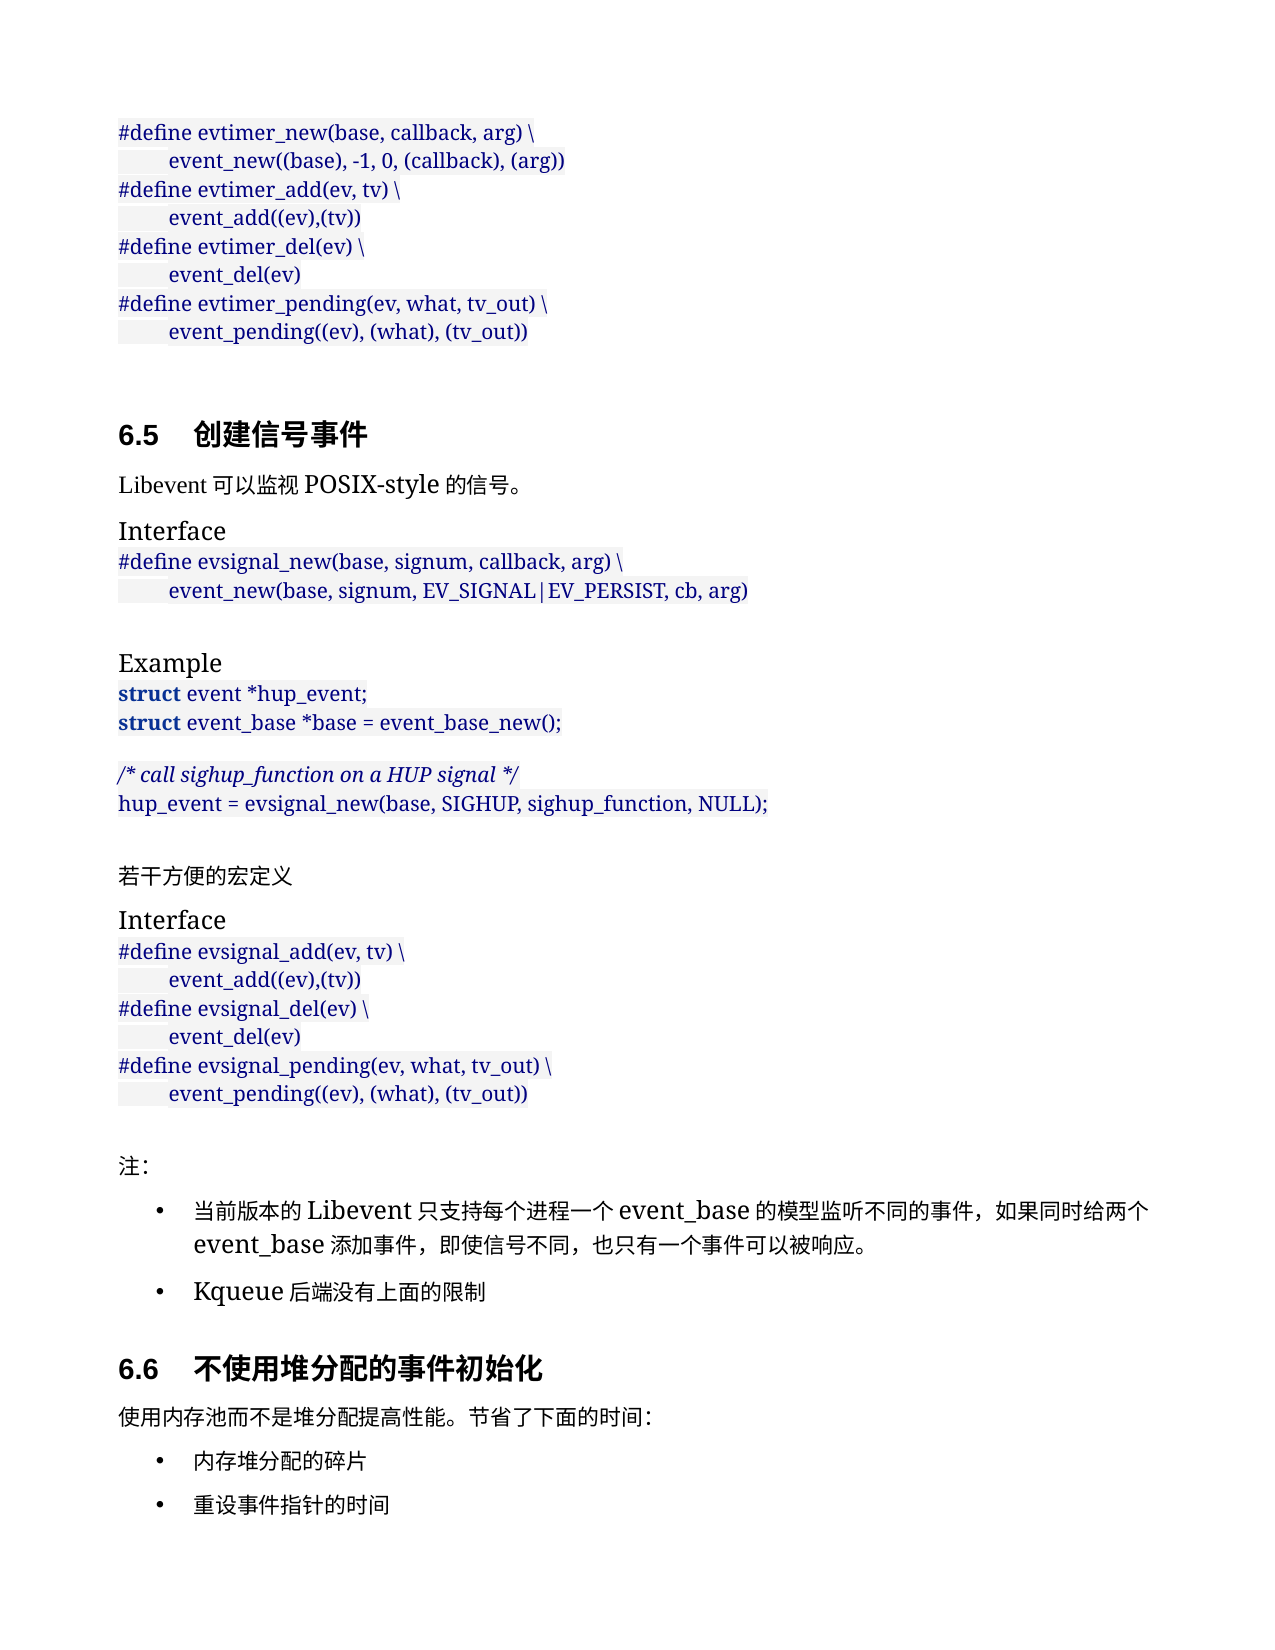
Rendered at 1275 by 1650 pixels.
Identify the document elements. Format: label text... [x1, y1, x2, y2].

text #define evtimer_new(base, callback, arg) \ [118, 118, 1157, 147]
subtitle 创建信号事件 [118, 412, 1157, 454]
text 注： [118, 1149, 1157, 1181]
text event_add((ev),(tv)) [118, 203, 1157, 232]
list 当前版本的Libevent只支持每个进程一个event_base的模型监听不同的事件，如果同时给两个event_base添加事件，即使信号不同，也只有一个事件可以被响应。 [156, 1193, 1157, 1261]
text #define evsignal_new(base, signum, callback, arg) \ [118, 547, 1157, 576]
text hup_event = evsignal_new(base, SIGHUP, sighup_function, NULL); [118, 789, 1157, 817]
text /* call sighup_function on a HUP signal */ [118, 761, 1157, 789]
list 内存堆分配的碎片 [156, 1444, 1157, 1476]
text 使用内存池而不是堆分配提高性能。节省了下面的时间： [118, 1400, 1157, 1432]
text Example [118, 645, 1157, 679]
text event_pending((ev), (what), (tv_out)) [118, 317, 1157, 346]
text #define evtimer_add(ev, tv) \ [118, 175, 1157, 203]
text event_del(ev) [118, 260, 1157, 289]
text Interface [118, 513, 1157, 547]
list 重设事件指针的时间 [156, 1488, 1157, 1520]
text 若干方便的宏定义 [118, 859, 1157, 890]
text #define evsignal_add(ev, tv) \ [118, 937, 1157, 965]
text event_pending((ev), (what), (tv_out)) [118, 1079, 1157, 1108]
text event_del(ev) [118, 1022, 1157, 1051]
text Interface [118, 903, 1157, 937]
text event_new((base), -1, 0, (callback), (arg)) [118, 147, 1157, 175]
text #define evsignal_del(ev) \ [118, 994, 1157, 1022]
subtitle 不使用堆分配的事件初始化 [118, 1345, 1157, 1387]
text event_new(base, signum, EV_SIGNAL|EV_PERSIST, cb, arg) [118, 576, 1157, 604]
text struct event *hup_event; [118, 679, 1157, 708]
text #define evtimer_pending(ev, what, tv_out) \ [118, 289, 1157, 317]
text #define evsignal_pending(ev, what, tv_out) \ [118, 1051, 1157, 1079]
text Libevent可以监视POSIX-style的信号。 [118, 467, 1157, 501]
text #define evtimer_del(ev) \ [118, 232, 1157, 260]
list Kqueue后端没有上面的限制 [156, 1274, 1157, 1308]
text struct event_base *base = event_base_new(); [118, 708, 1157, 736]
text event_add((ev),(tv)) [118, 965, 1157, 994]
